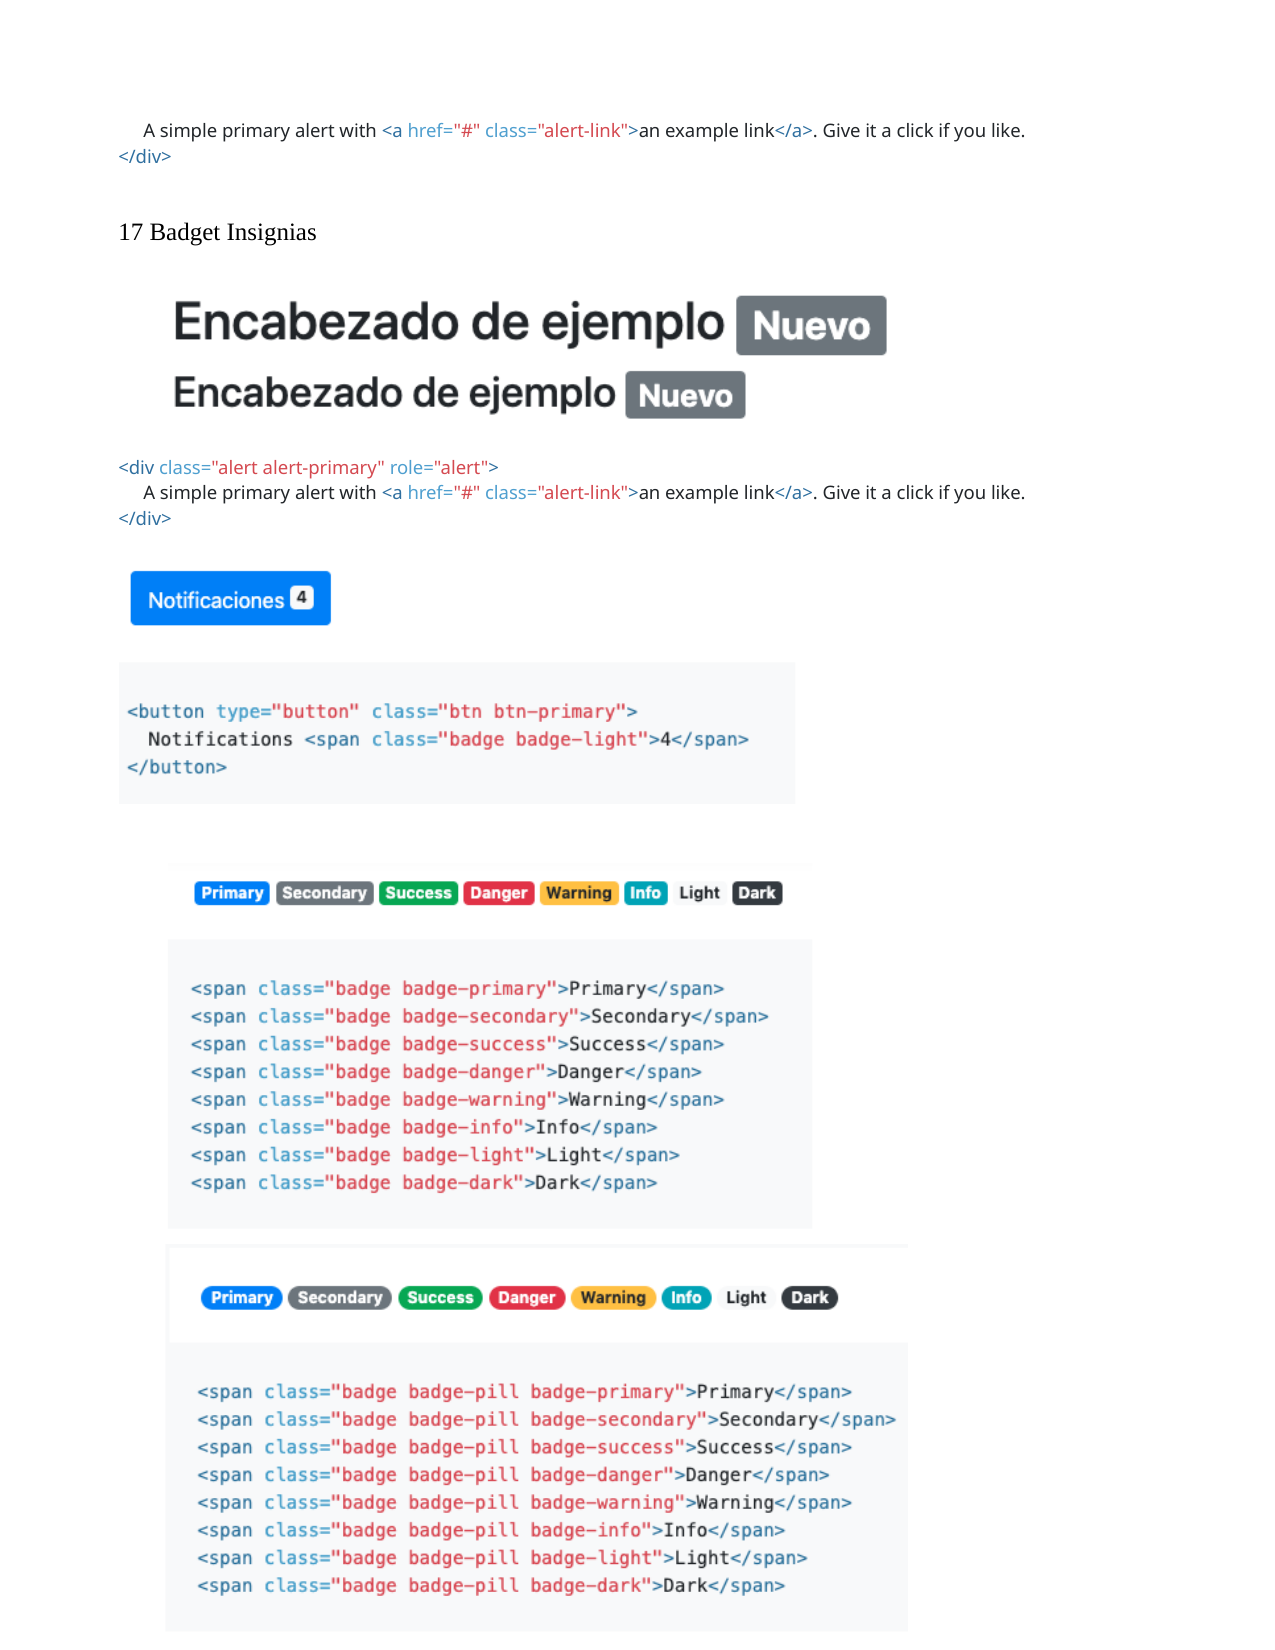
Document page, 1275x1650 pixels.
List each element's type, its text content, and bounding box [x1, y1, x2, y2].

text A simple primary alert with <a href="#" class="alert-link">an example link</a>. Give it a click if you like. [118, 480, 1157, 506]
text A simple primary alert with <a href="#" class="alert-link">an example link</a>. Give it a click if you like. [118, 118, 1157, 144]
picture [119, 554, 796, 804]
text </div> [118, 506, 1157, 531]
text 17 Badget Insignias [118, 217, 1157, 246]
text </div> [118, 144, 1157, 169]
text <div class="alert alert-primary" role="alert"> [118, 455, 1157, 480]
picture [147, 288, 925, 428]
picture [138, 1244, 908, 1650]
picture [167, 863, 813, 1238]
